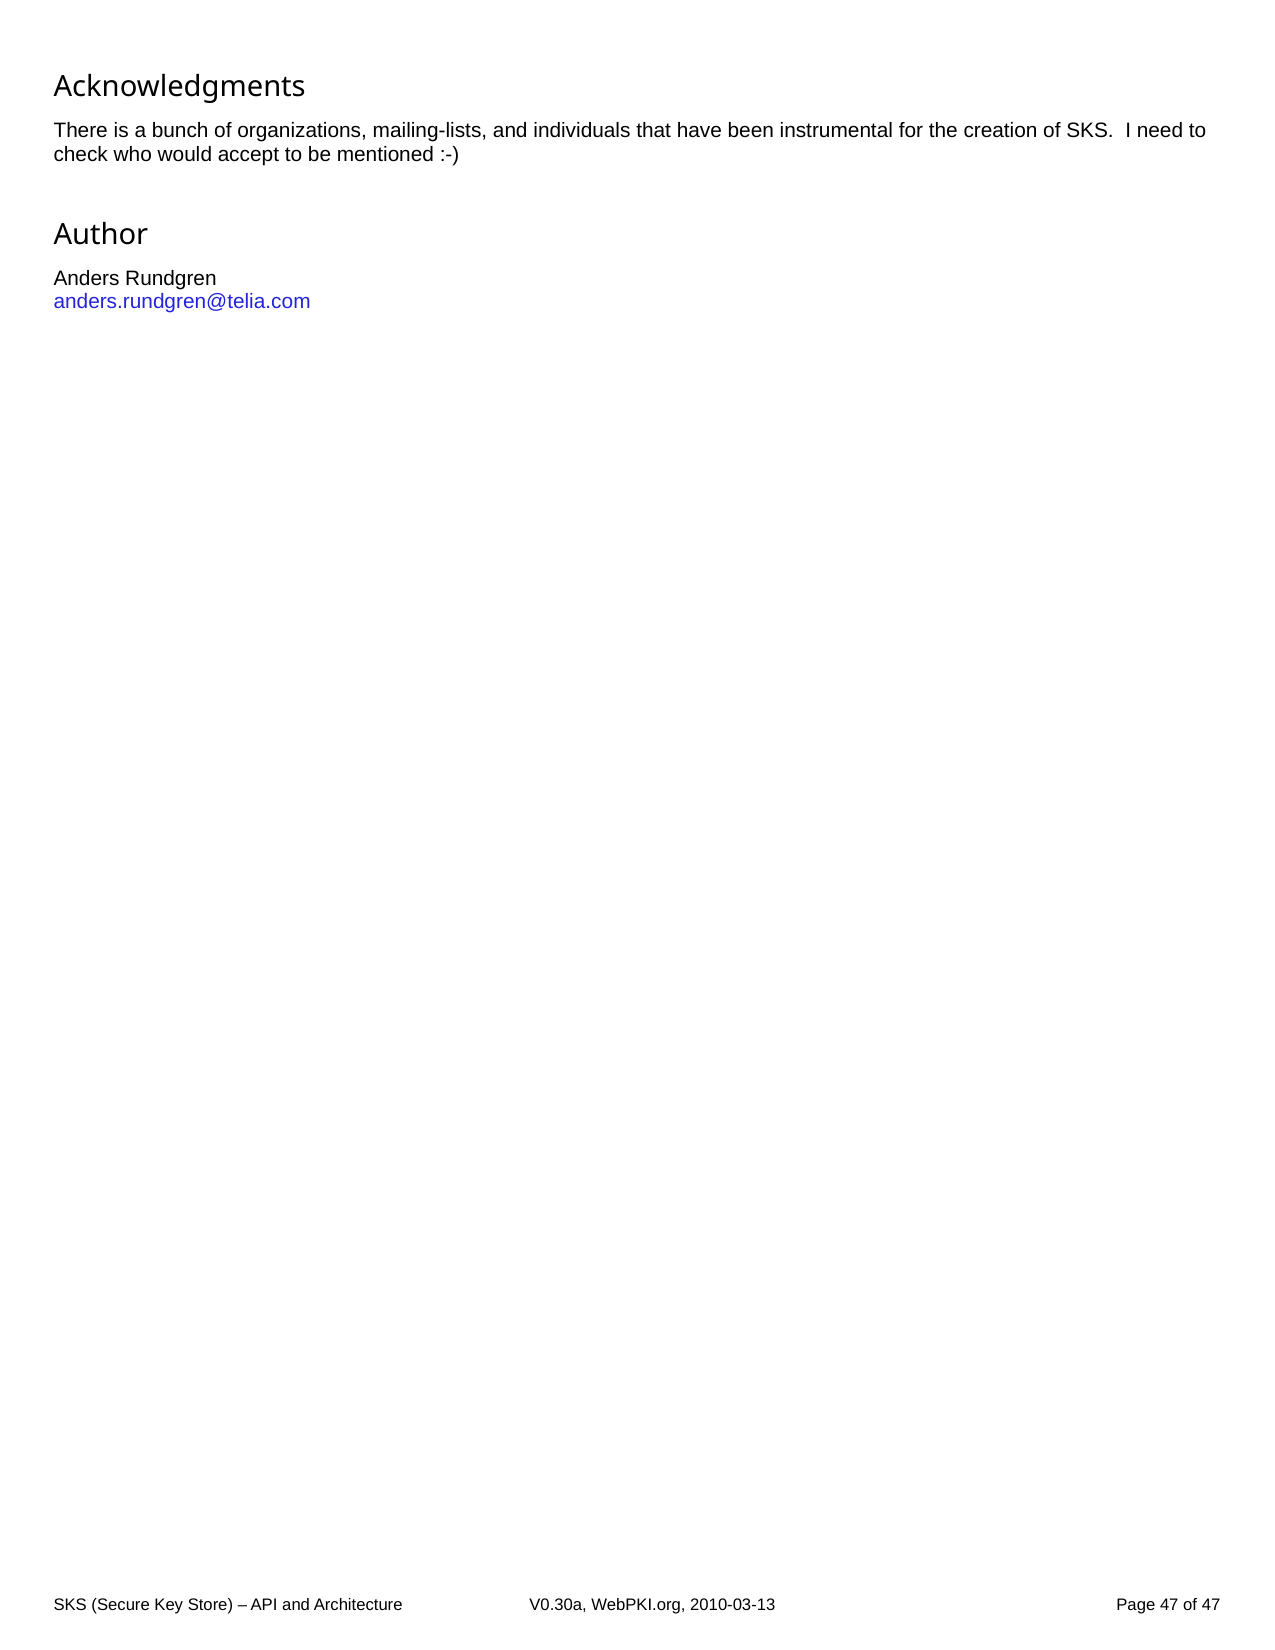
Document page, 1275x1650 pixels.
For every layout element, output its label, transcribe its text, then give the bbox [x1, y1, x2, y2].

subtitle Author [53, 213, 1221, 253]
text Anders Rundgren anders.rundgren@telia.com [53, 265, 1221, 313]
text There is a bunch of organizations, mailing-lists, and individuals that have been instrumental for the creation of SKS. I need to check who would accept to be mentioned :-) [53, 118, 1221, 166]
subtitle Acknowledgments [53, 66, 1221, 105]
